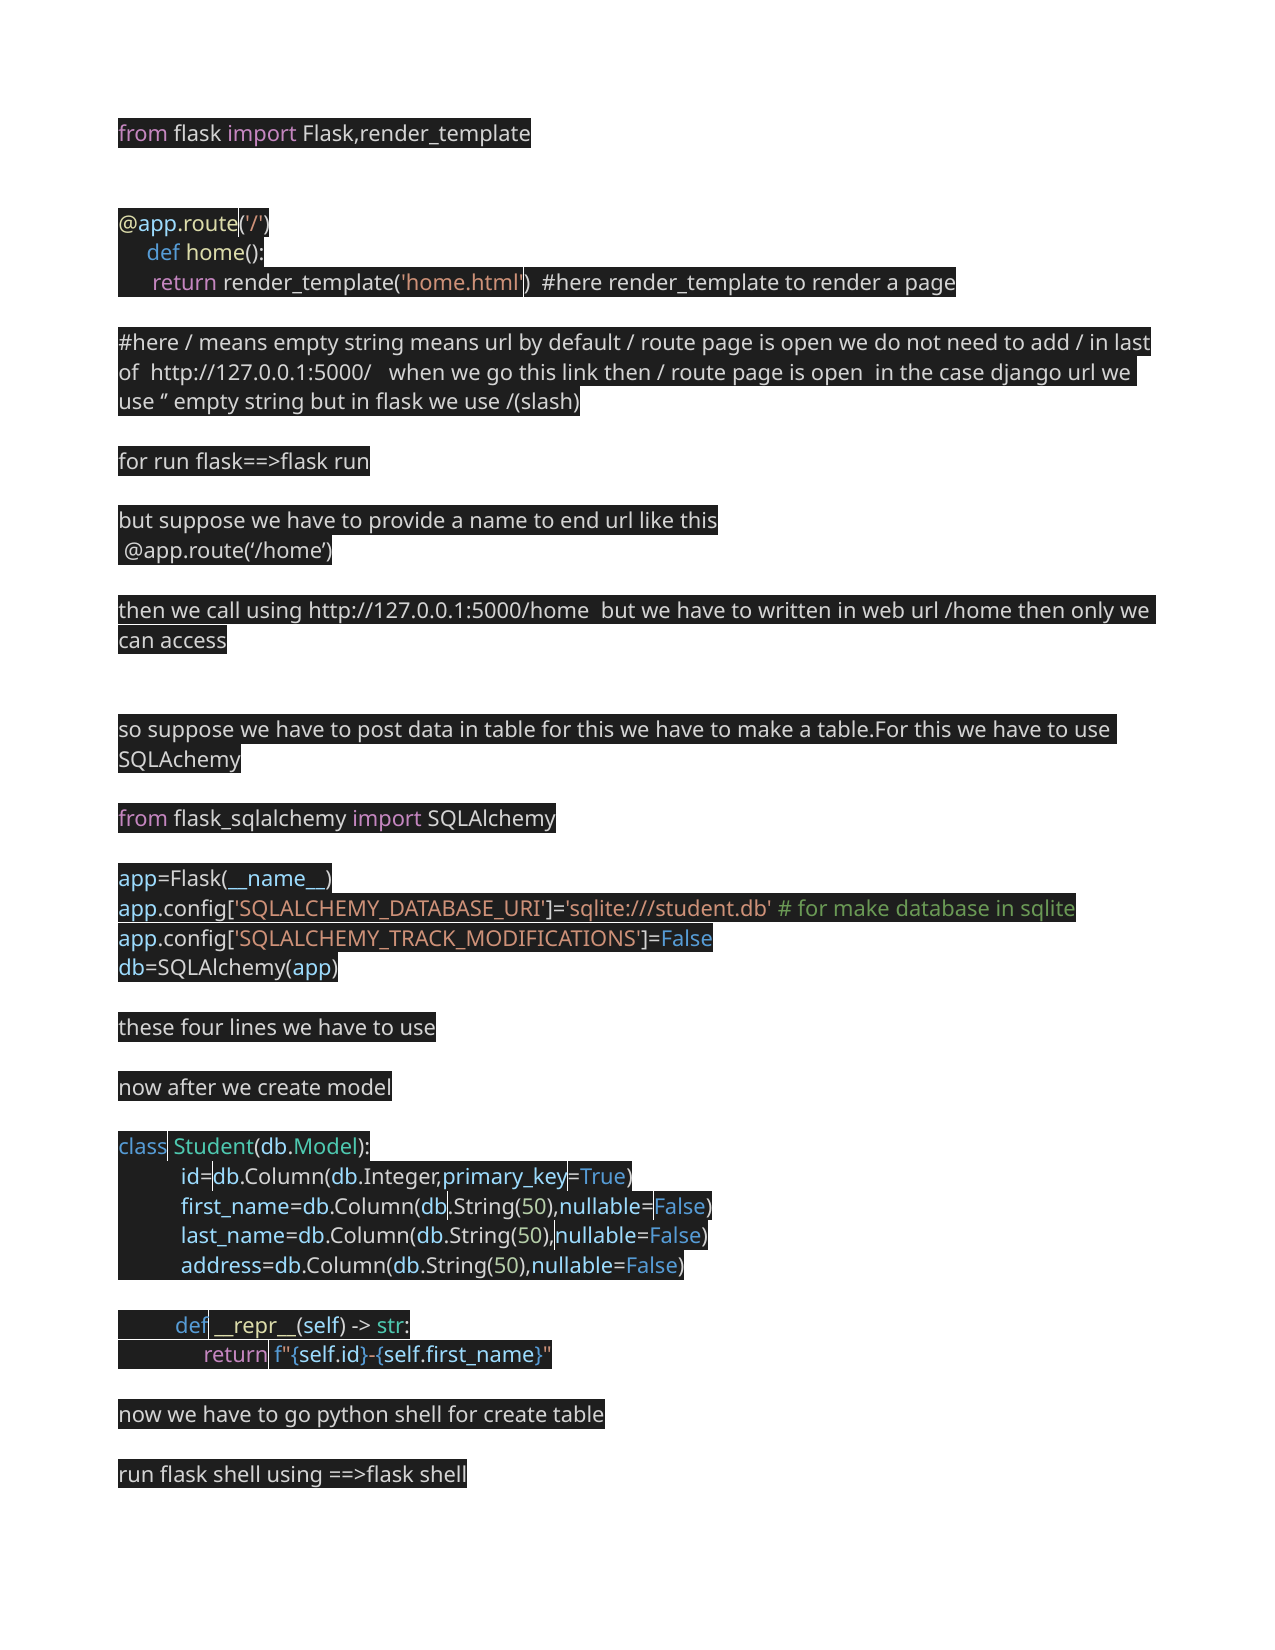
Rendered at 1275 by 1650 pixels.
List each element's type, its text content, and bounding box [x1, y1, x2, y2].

text return render_template('home.html') #here render_template to render a page [118, 267, 1157, 297]
text now we have to go python shell for create table [118, 1399, 1157, 1429]
text now after we create model [118, 1071, 1157, 1101]
text db=SQLAlchemy(app) [118, 952, 1157, 982]
text then we call using http://127.0.0.1:5000/home but we have to written in web url /home then only we can access [118, 595, 1157, 654]
text return f"{self.id}-{self.first_name}" [118, 1339, 1157, 1369]
text for run flask==>flask run [118, 446, 1157, 476]
text app=Flask(__name__) [118, 863, 1157, 893]
text app.config['SQLALCHEMY_TRACK_MODIFICATIONS']=False [118, 922, 1157, 952]
text class Student(db.Model): [118, 1131, 1157, 1161]
text these four lines we have to use [118, 1012, 1157, 1042]
text app.config['SQLALCHEMY_DATABASE_URI']='sqlite:///student.db' # for make database in sqlite [118, 893, 1157, 922]
text from flask_sqlalchemy import SQLAlchemy [118, 803, 1157, 833]
text so suppose we have to post data in table for this we have to make a table.For this we have to use SQLAchemy [118, 714, 1157, 773]
text @app.route('/') [118, 207, 1157, 237]
text def home(): [118, 237, 1157, 267]
text run flask shell using ==>flask shell [118, 1459, 1157, 1488]
text id=db.Column(db.Integer,primary_key=True) [118, 1161, 1157, 1191]
text first_name=db.Column(db.String(50),nullable=False) [118, 1191, 1157, 1220]
text but suppose we have to provide a name to end url like this [118, 505, 1157, 535]
text #here / means empty string means url by default / route page is open we do not need to add / in last of http://127.0.0.1:5000/ when we go this link then / route page is open in the case django url we use ‘’ empty string but in flask we use /(slash) [118, 327, 1157, 416]
text address=db.Column(db.String(50),nullable=False) [118, 1250, 1157, 1280]
text def __repr__(self) -> str: [118, 1310, 1157, 1339]
text last_name=db.Column(db.String(50),nullable=False) [118, 1220, 1157, 1250]
text @app.route(‘/home’) [118, 535, 1157, 565]
text from flask import Flask,render_template [118, 118, 1157, 148]
